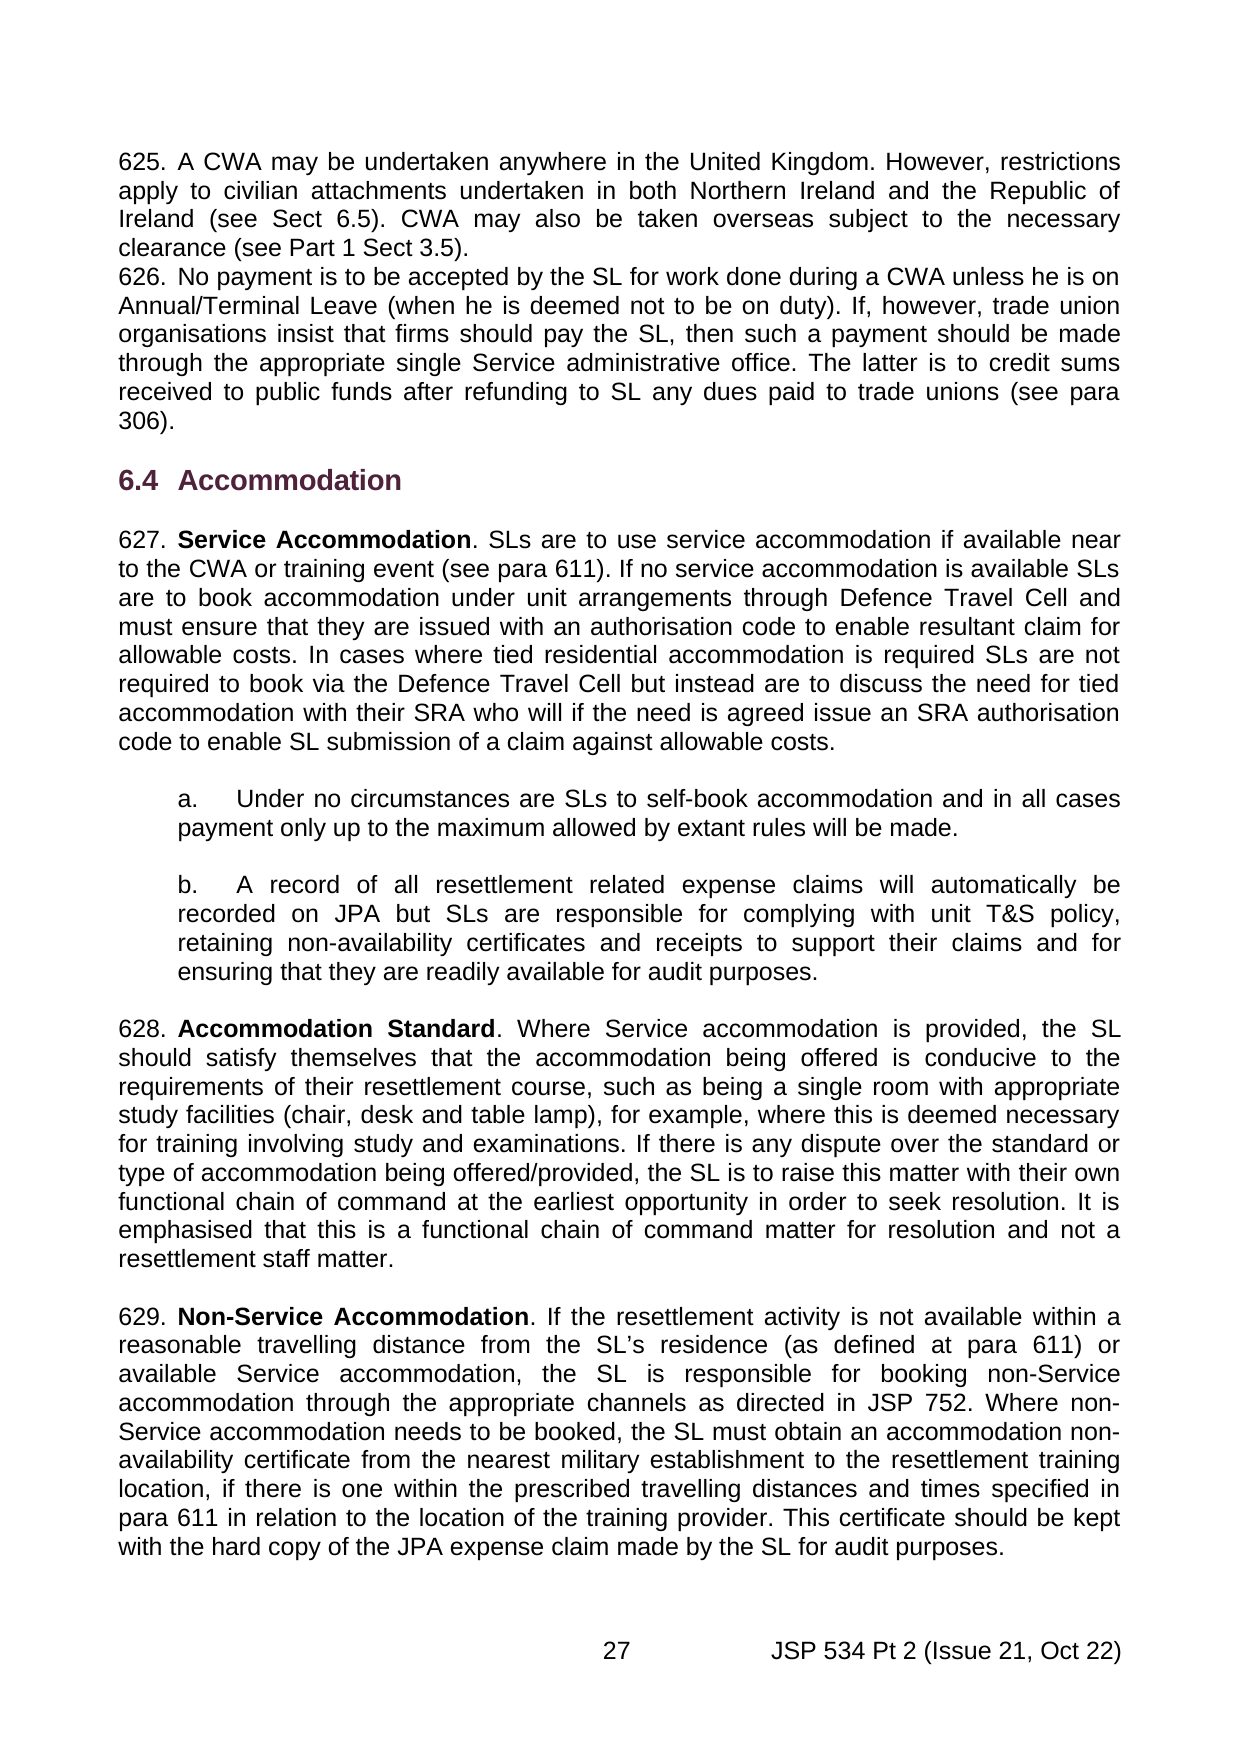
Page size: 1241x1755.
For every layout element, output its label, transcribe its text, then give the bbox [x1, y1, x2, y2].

list No payment is to be accepted by the SL for work done during a CWA unless he is on Annual/Terminal Leave (when he is deemed not to be on duty). If, however, trade union organisations insist that firms should pay the SL, then such a payment should be made through the appropriate single Service administrative office. The latter is to credit sums received to public funds after refunding to SL any dues paid to trade unions (see para 306). [118, 262, 1122, 434]
list A record of all resettlement related expense claims will automatically be recorded on JPA but SLs are responsible for complying with unit T&S policy, retaining non-availability certificates and receipts to support their claims and for ensuring that they are readily available for audit purposes. [177, 870, 1122, 985]
list Service Accommodation. SLs are to use service accommodation if available near to the CWA or training event (see para 611). If no service accommodation is available SLs are to book accommodation under unit arrangements through Defence Travel Cell and must ensure that they are issued with an authorisation code to enable resultant claim for allowable costs. In cases where tied residential accommodation is required SLs are not required to book via the Defence Travel Cell but instead are to discuss the need for tied accommodation with their SRA who will if the need is agreed issue an SRA authorisation code to enable SL submission of a claim against allowable costs. [118, 525, 1122, 755]
list Non-Service Accommodation. If the resettlement activity is not available within a reasonable travelling distance from the SL’s residence (as defined at para 611) or available Service accommodation, the SL is responsible for booking non-Service accommodation through the appropriate channels as directed in JSP 752. Where non-Service accommodation needs to be booked, the SL must obtain an accommodation non-availability certificate from the nearest military establishment to the resettlement training location, if there is one within the prescribed travelling distances and times specified in para 611 in relation to the location of the training provider. This certificate should be kept with the hard copy of the JPA expense claim made by the SL for audit purposes. [118, 1302, 1122, 1560]
list A CWA may be undertaken anywhere in the United Kingdom. However, restrictions apply to civilian attachments undertaken in both Northern Ireland and the Republic of Ireland (see Sect 6.5). CWA may also be taken overseas subject to the necessary clearance (see Part 1 Sect 3.5). [118, 147, 1122, 262]
list Under no circumstances are SLs to self-book accommodation and in all cases payment only up to the maximum allowed by extant rules will be made. [177, 784, 1122, 842]
subtitle 6.4 Accommodation [118, 463, 1122, 497]
list Accommodation Standard. Where Service accommodation is provided, the SL should satisfy themselves that the accommodation being offered is conducive to the requirements of their resettlement course, such as being a single room with appropriate study facilities (chair, desk and table lamp), for example, where this is deemed necessary for training involving study and examinations. If there is any dispute over the standard or type of accommodation being offered/provided, the SL is to raise this matter with their own functional chain of command at the earliest opportunity in order to seek resolution. It is emphasised that this is a functional chain of command matter for resolution and not a resettlement staff matter. [118, 1014, 1122, 1273]
